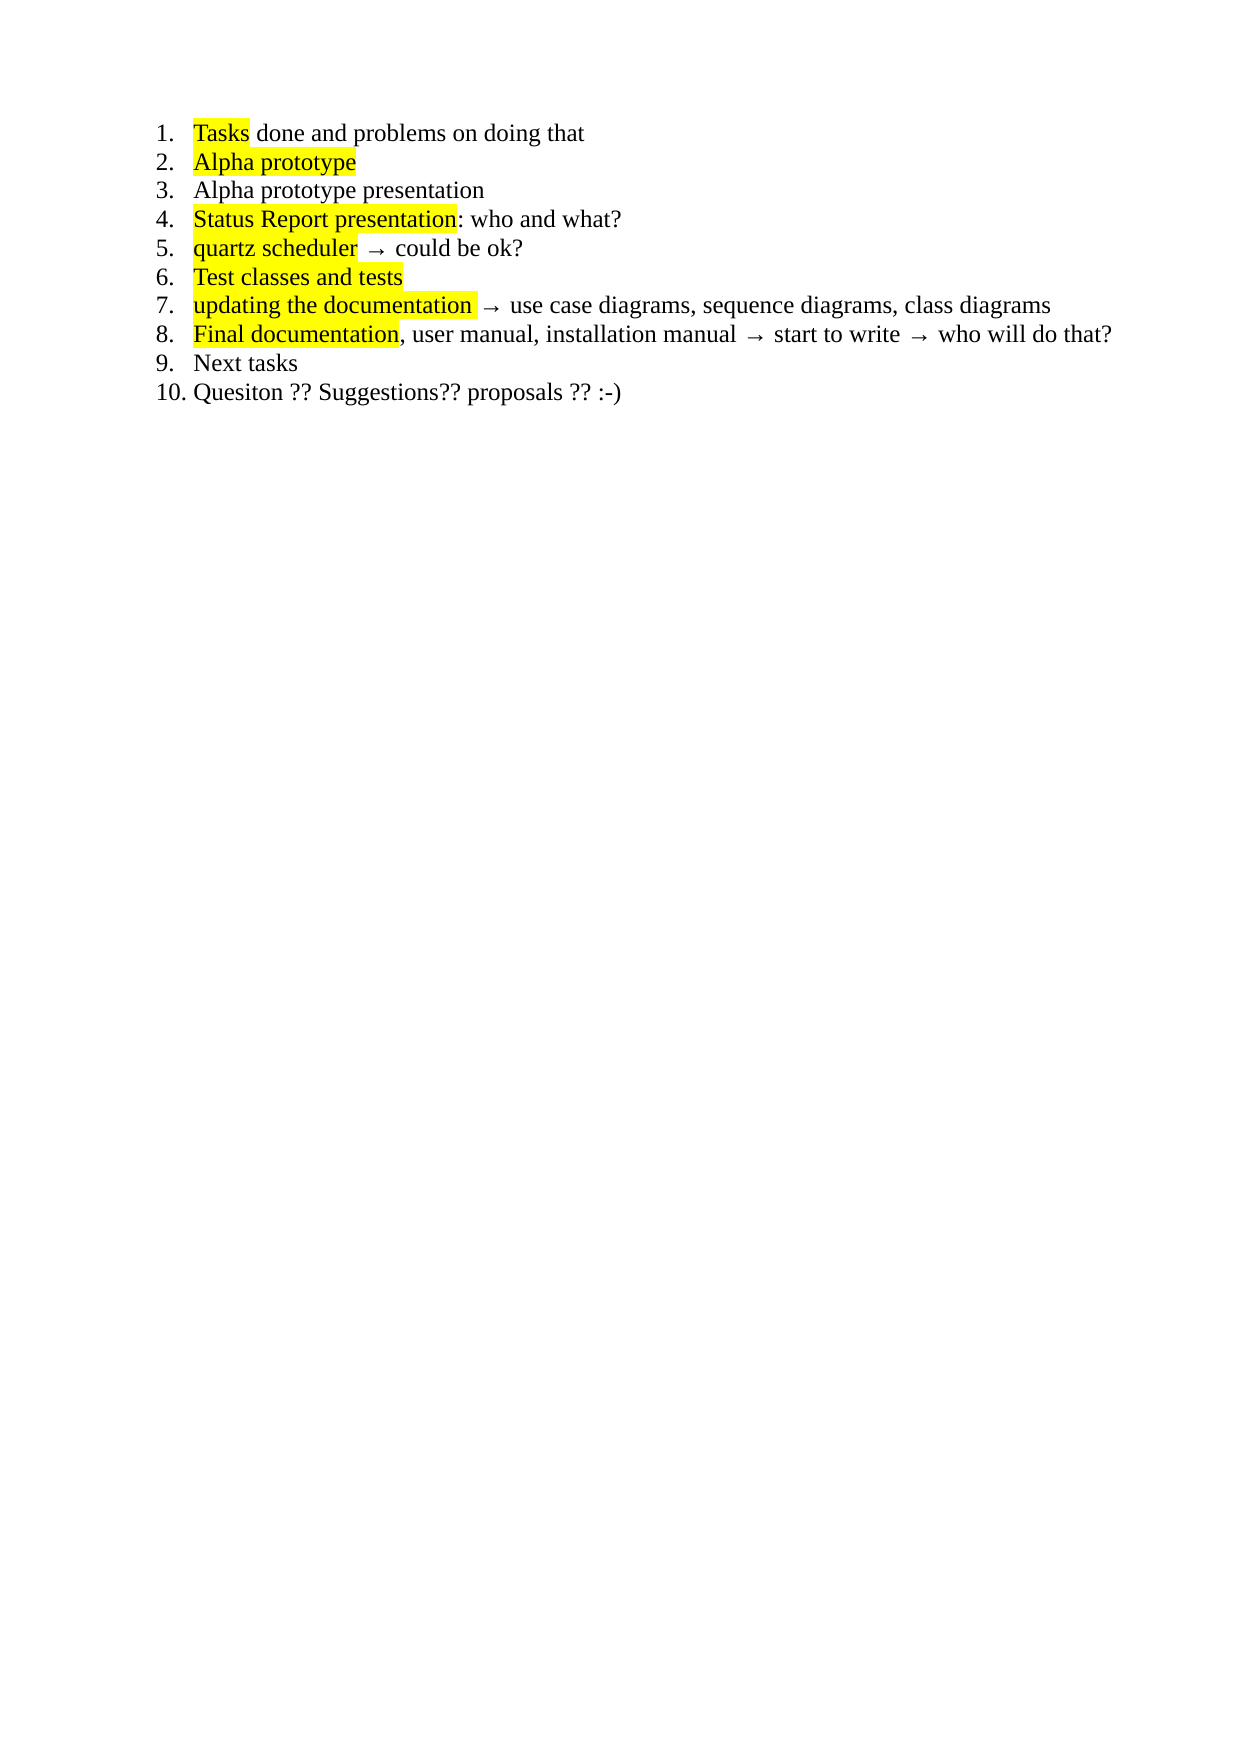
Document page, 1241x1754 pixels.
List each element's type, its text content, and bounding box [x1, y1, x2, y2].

list Test classes and tests [156, 262, 1122, 291]
list Quesiton ?? Suggestions?? proposals ?? :-) [156, 377, 1122, 406]
list Alpha prototype presentation [156, 176, 1122, 204]
list Tasks done and problems on doing that [156, 118, 1122, 147]
list Alpha prototype [156, 147, 1122, 176]
list Status Report presentation: who and what? [156, 204, 1122, 233]
list Final documentation, user manual, installation manual → start to write → who will do that? [156, 319, 1122, 348]
list quartz scheduler → could be ok? [156, 233, 1122, 262]
list updating the documentation → use case diagrams, sequence diagrams, class diagrams [156, 291, 1122, 319]
list Next tasks [156, 348, 1122, 377]
